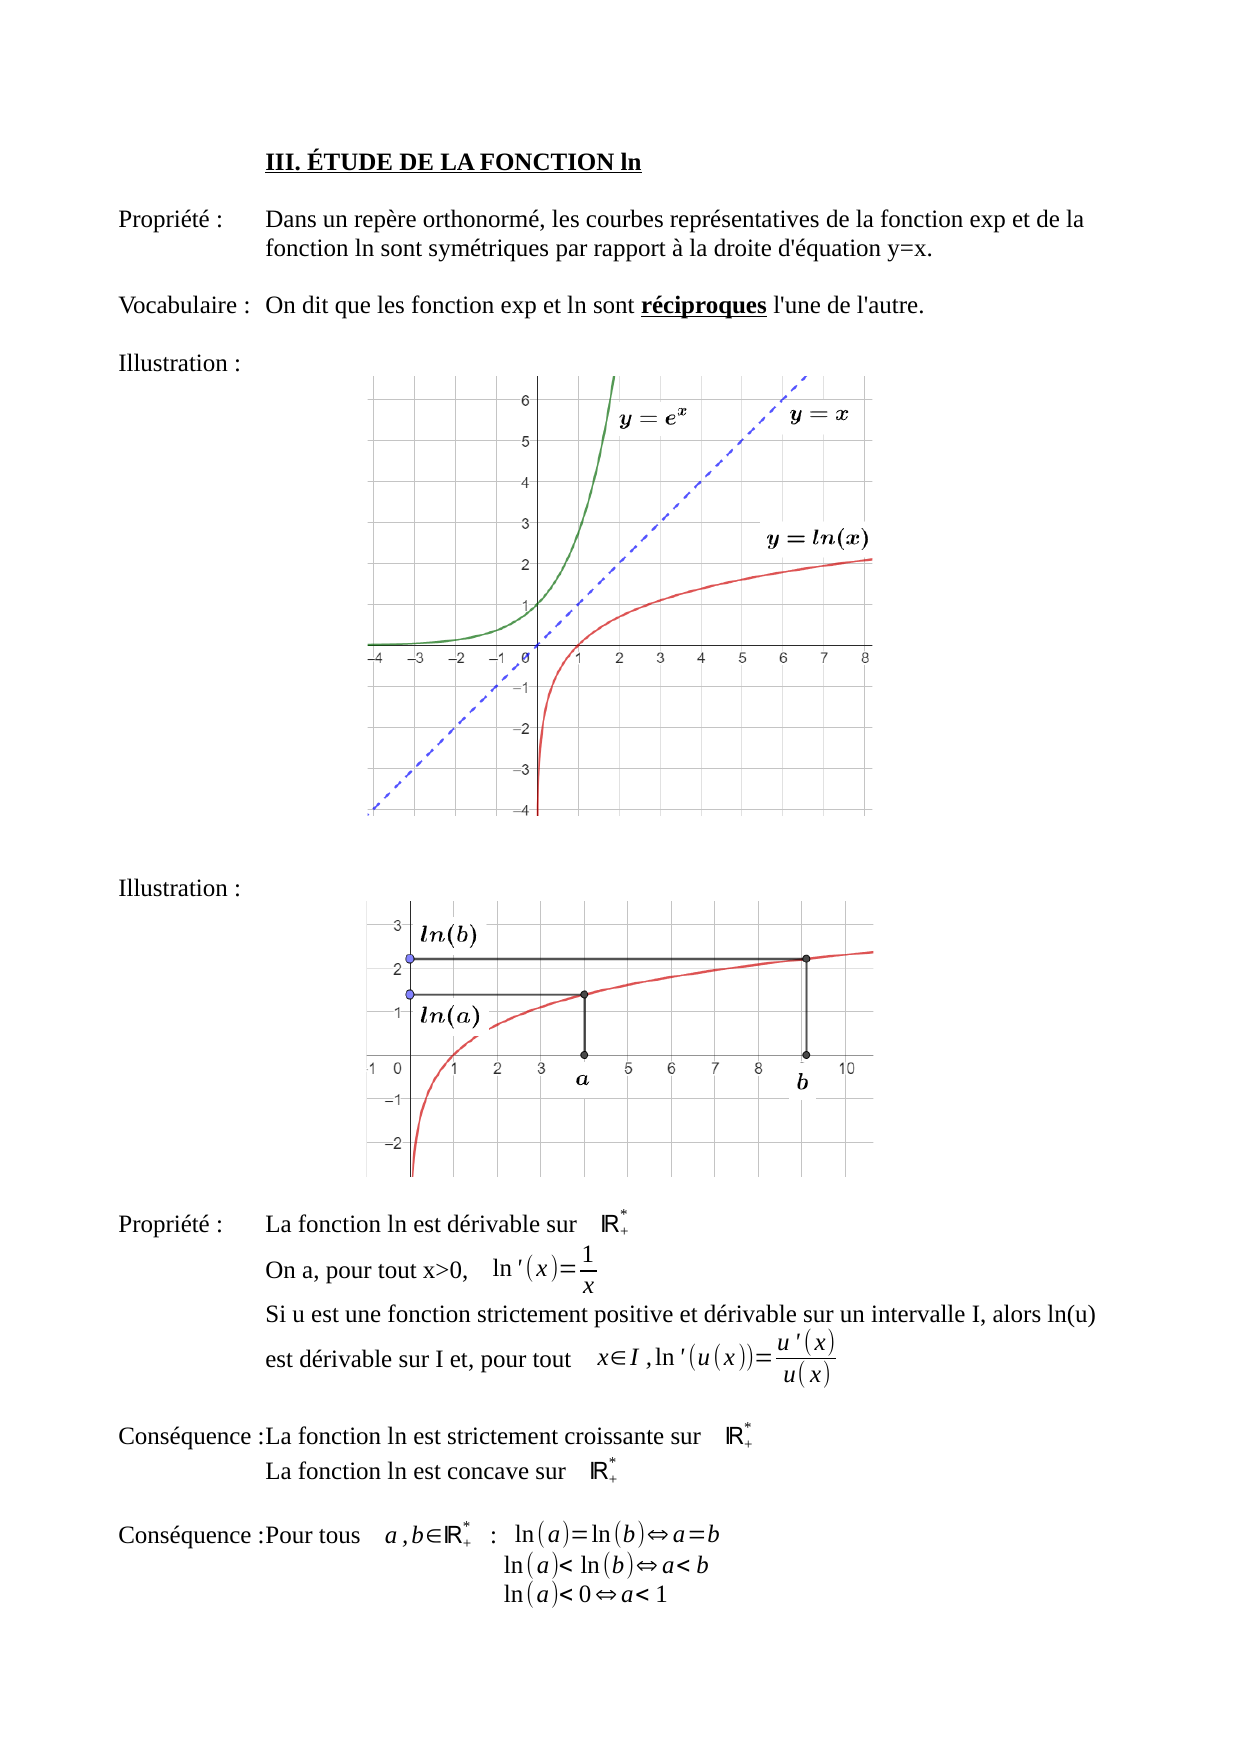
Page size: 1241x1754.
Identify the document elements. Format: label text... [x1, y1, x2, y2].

text Conséquence : La fonction ln est strictement croissante sur [118, 1418, 1122, 1453]
text Vocabulaire : On dit que les fonction exp et ln sont réciproques l'une de l'autre. [118, 291, 1122, 319]
text Si u est une fonction strictement positive et dérivable sur un intervalle I, alors ln(u) est dérivable sur I et, pour tout [118, 1299, 1122, 1389]
text Propriété : La fonction ln est dérivable sur [118, 1206, 1122, 1241]
text III. ÉTUDE DE LA FONCTION ln [118, 147, 1122, 176]
picture [367, 376, 873, 816]
text Propriété : Dans un repère orthonormé, les courbes représentatives de la fonction exp et de la fonction ln sont symétriques par rapport à la droite d'équation y=x. [118, 204, 1122, 262]
text Illustration : [118, 348, 1122, 377]
text La fonction ln est concave sur [118, 1453, 1122, 1488]
text On a, pour tout x>0, [118, 1241, 1122, 1299]
picture [366, 901, 874, 1177]
text Conséquence : Pour tous : [118, 1517, 1122, 1552]
text Illustration : [118, 873, 1122, 902]
